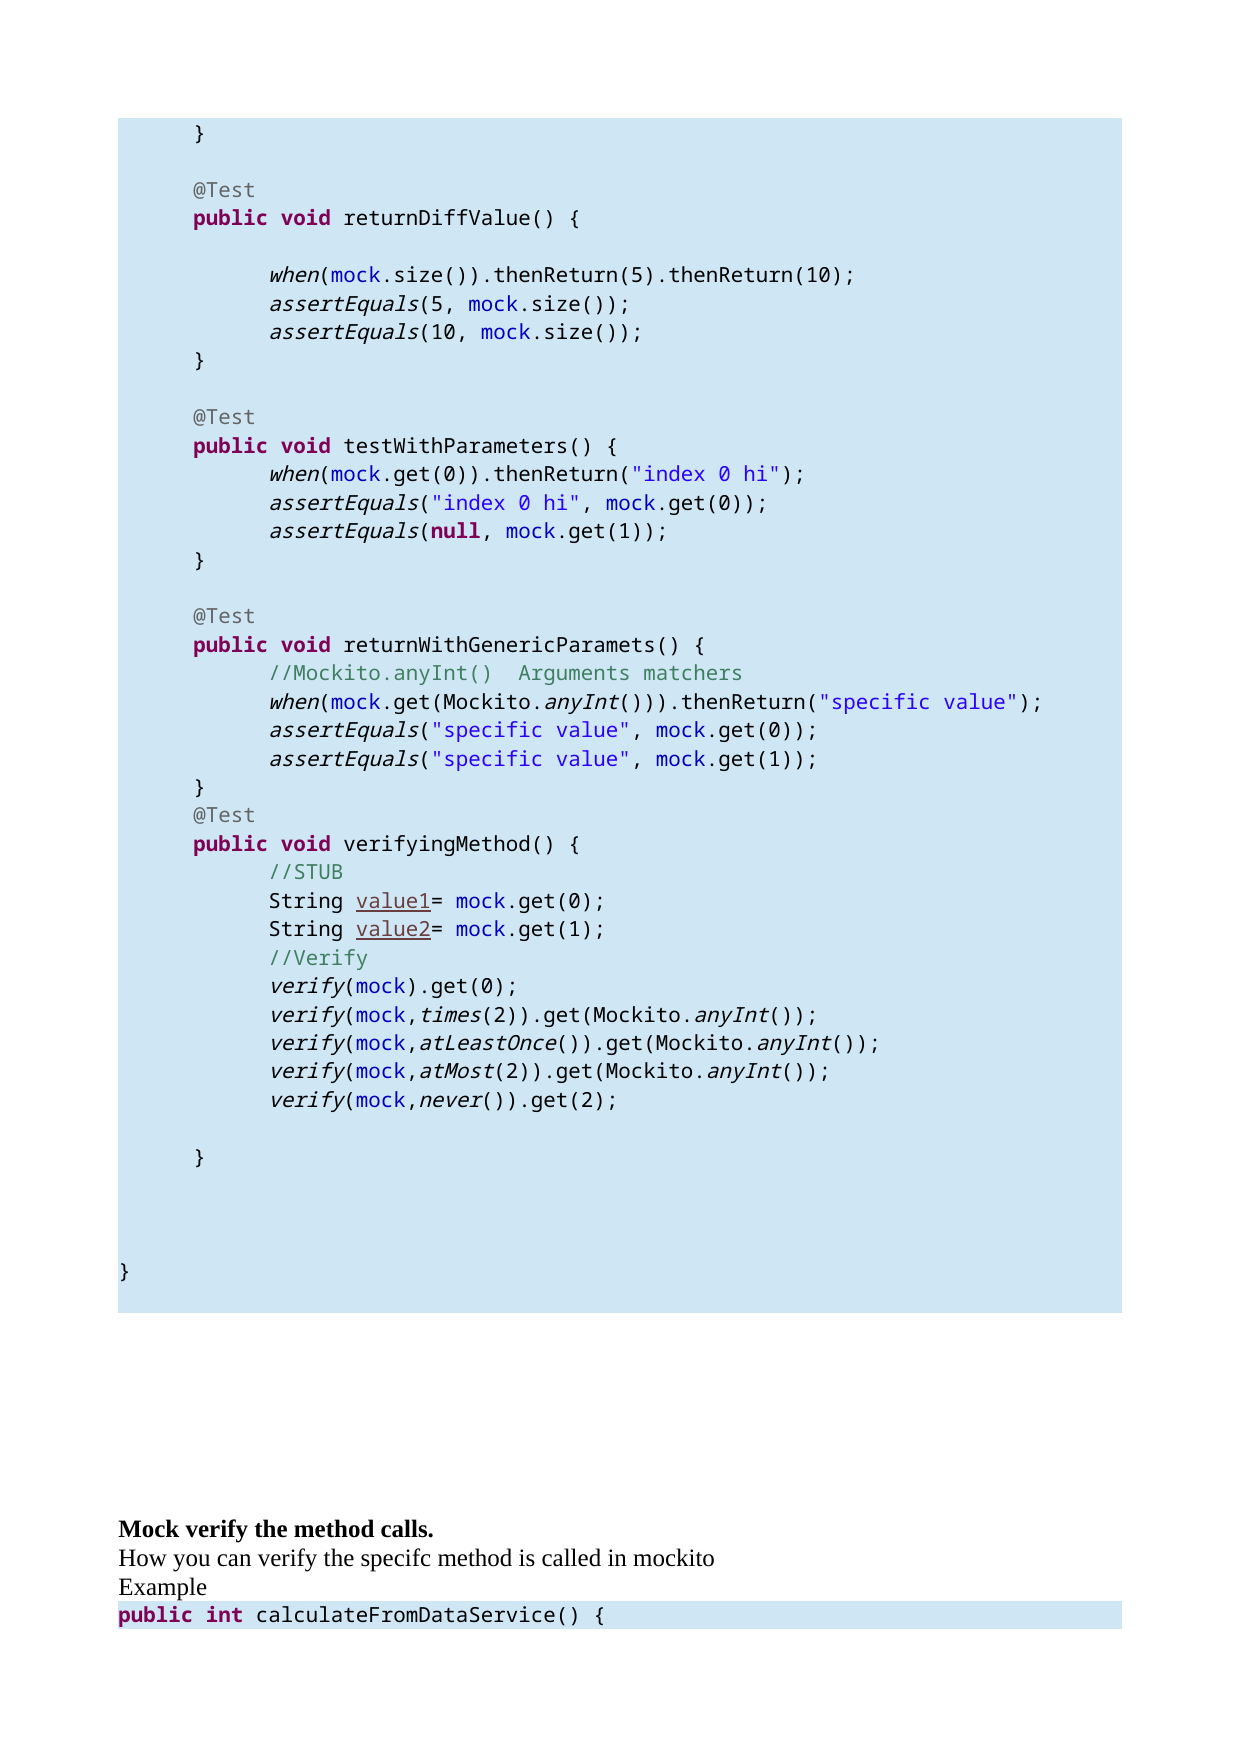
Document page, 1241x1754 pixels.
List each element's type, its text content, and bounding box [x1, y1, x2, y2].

text } [118, 1142, 1122, 1170]
text public int calculateFromDataService() { [118, 1601, 1122, 1629]
text when(mock.get(Mockito.anyInt())).thenReturn("specific value"); [118, 687, 1122, 715]
text when(mock.get(0)).thenReturn("index 0 hi"); [118, 459, 1122, 488]
text public void returnDiffValue() { [118, 203, 1122, 232]
text assertEquals(null, mock.get(1)); [118, 516, 1122, 545]
text verify(mock,times(2)).get(Mockito.anyInt()); [118, 1000, 1122, 1028]
text verify(mock,never()).get(2); [118, 1085, 1122, 1113]
text } [118, 1256, 1122, 1284]
text @Test [118, 602, 1122, 630]
text } [118, 772, 1122, 801]
text Example [118, 1572, 1122, 1601]
text verify(mock,atMost(2)).get(Mockito.anyInt()); [118, 1057, 1122, 1085]
text @Test [118, 402, 1122, 431]
text } [118, 118, 1122, 147]
text verify(mock).get(0); [118, 971, 1122, 1000]
text @Test [118, 175, 1122, 203]
text assertEquals(5, mock.size()); [118, 289, 1122, 317]
text assertEquals("index 0 hi", mock.get(0)); [118, 488, 1122, 516]
text String value1= mock.get(0); [118, 886, 1122, 914]
text @Test [118, 801, 1122, 829]
text How you can verify the specifc method is called in mockito [118, 1543, 1122, 1572]
text assertEquals(10, mock.size()); [118, 317, 1122, 346]
text String value2= mock.get(1); [118, 914, 1122, 943]
text when(mock.size()).thenReturn(5).thenReturn(10); [118, 260, 1122, 289]
text assertEquals("specific value", mock.get(0)); [118, 715, 1122, 744]
text } [118, 346, 1122, 374]
text public void returnWithGenericParamets() { [118, 630, 1122, 658]
text public void verifyingMethod() { [118, 829, 1122, 857]
text //Verify [118, 943, 1122, 971]
text assertEquals("specific value", mock.get(1)); [118, 744, 1122, 772]
text //STUB [118, 857, 1122, 886]
text public void testWithParameters() { [118, 431, 1122, 459]
text //Mockito.anyInt() Arguments matchers [118, 658, 1122, 687]
text Mock verify the method calls. [118, 1514, 1122, 1543]
text } [118, 545, 1122, 573]
text verify(mock,atLeastOnce()).get(Mockito.anyInt()); [118, 1028, 1122, 1057]
